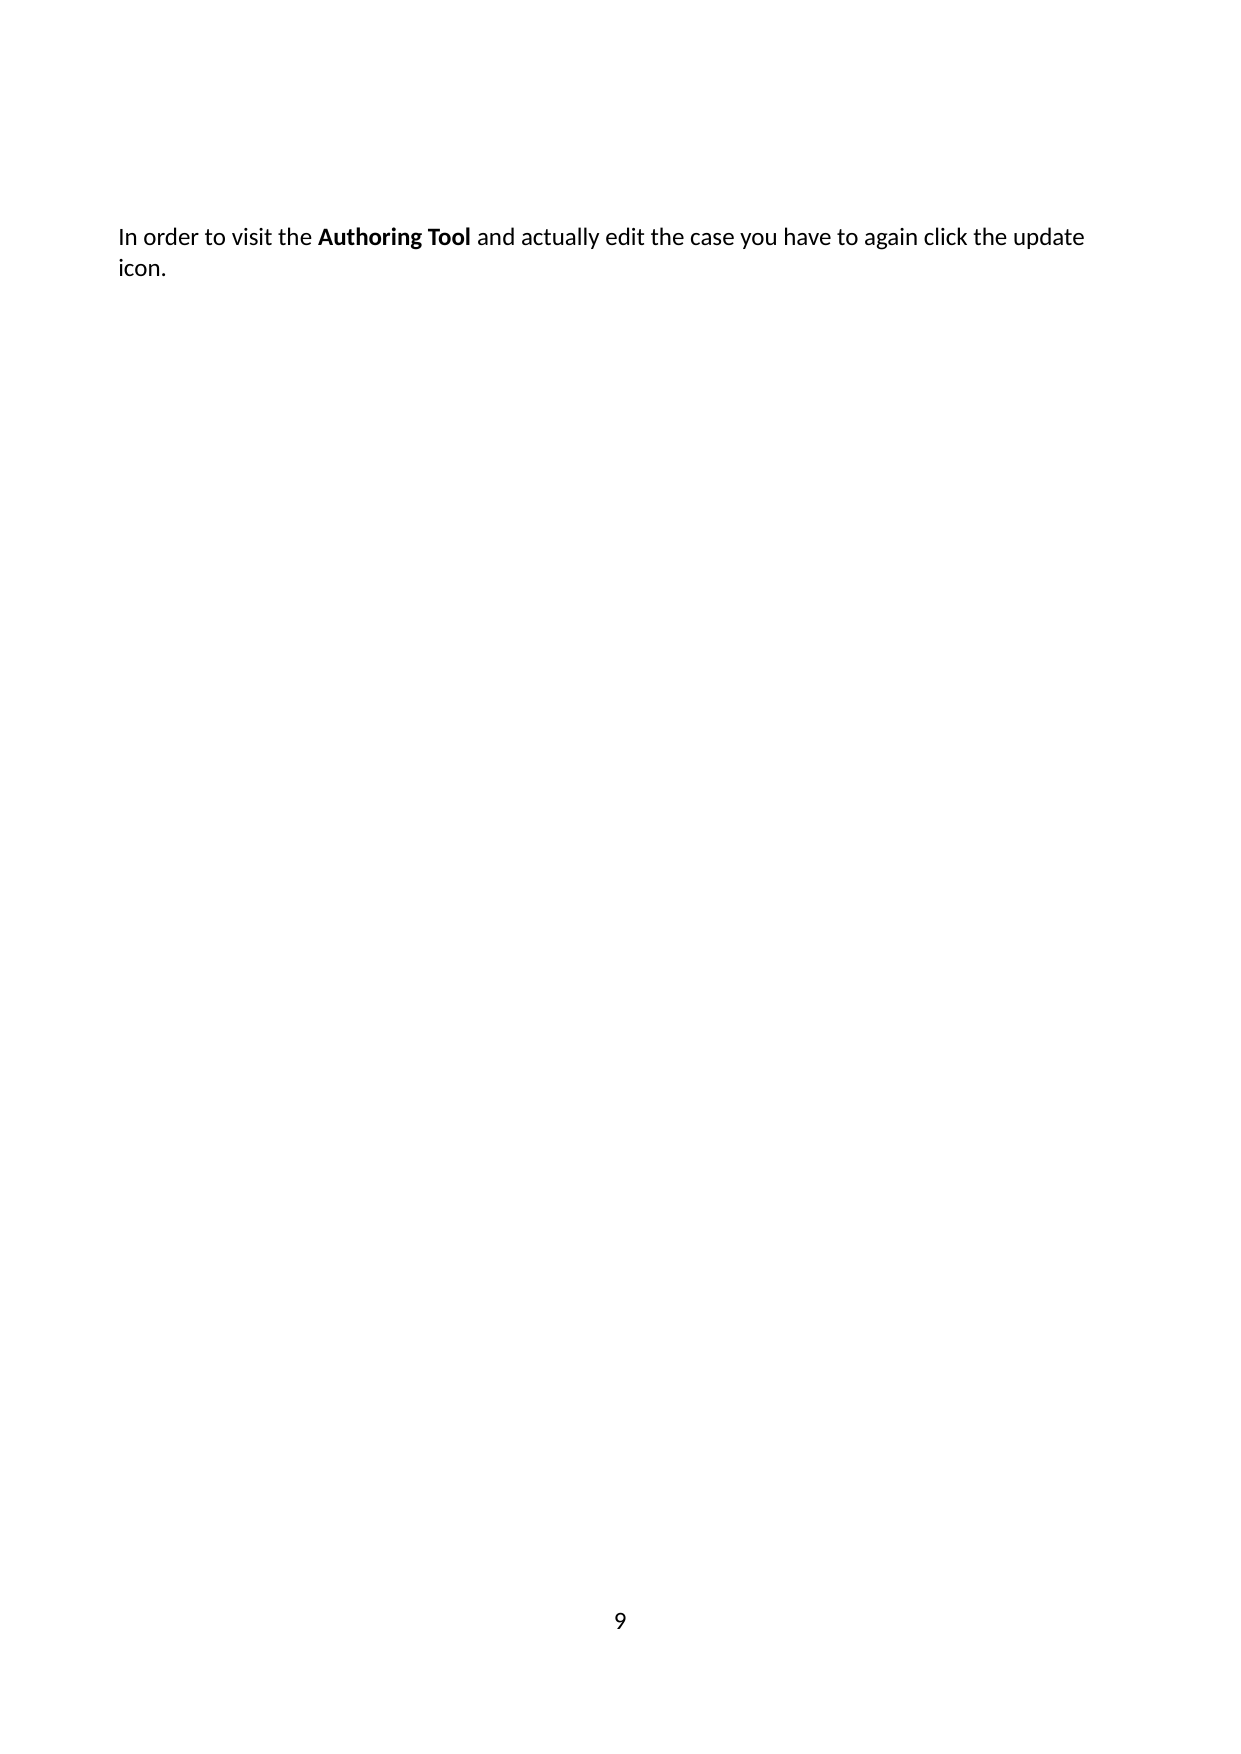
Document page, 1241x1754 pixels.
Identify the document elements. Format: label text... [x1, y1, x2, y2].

text In order to visit the Authoring Tool and actually edit the case you have to again click the update icon. [118, 221, 1122, 282]
